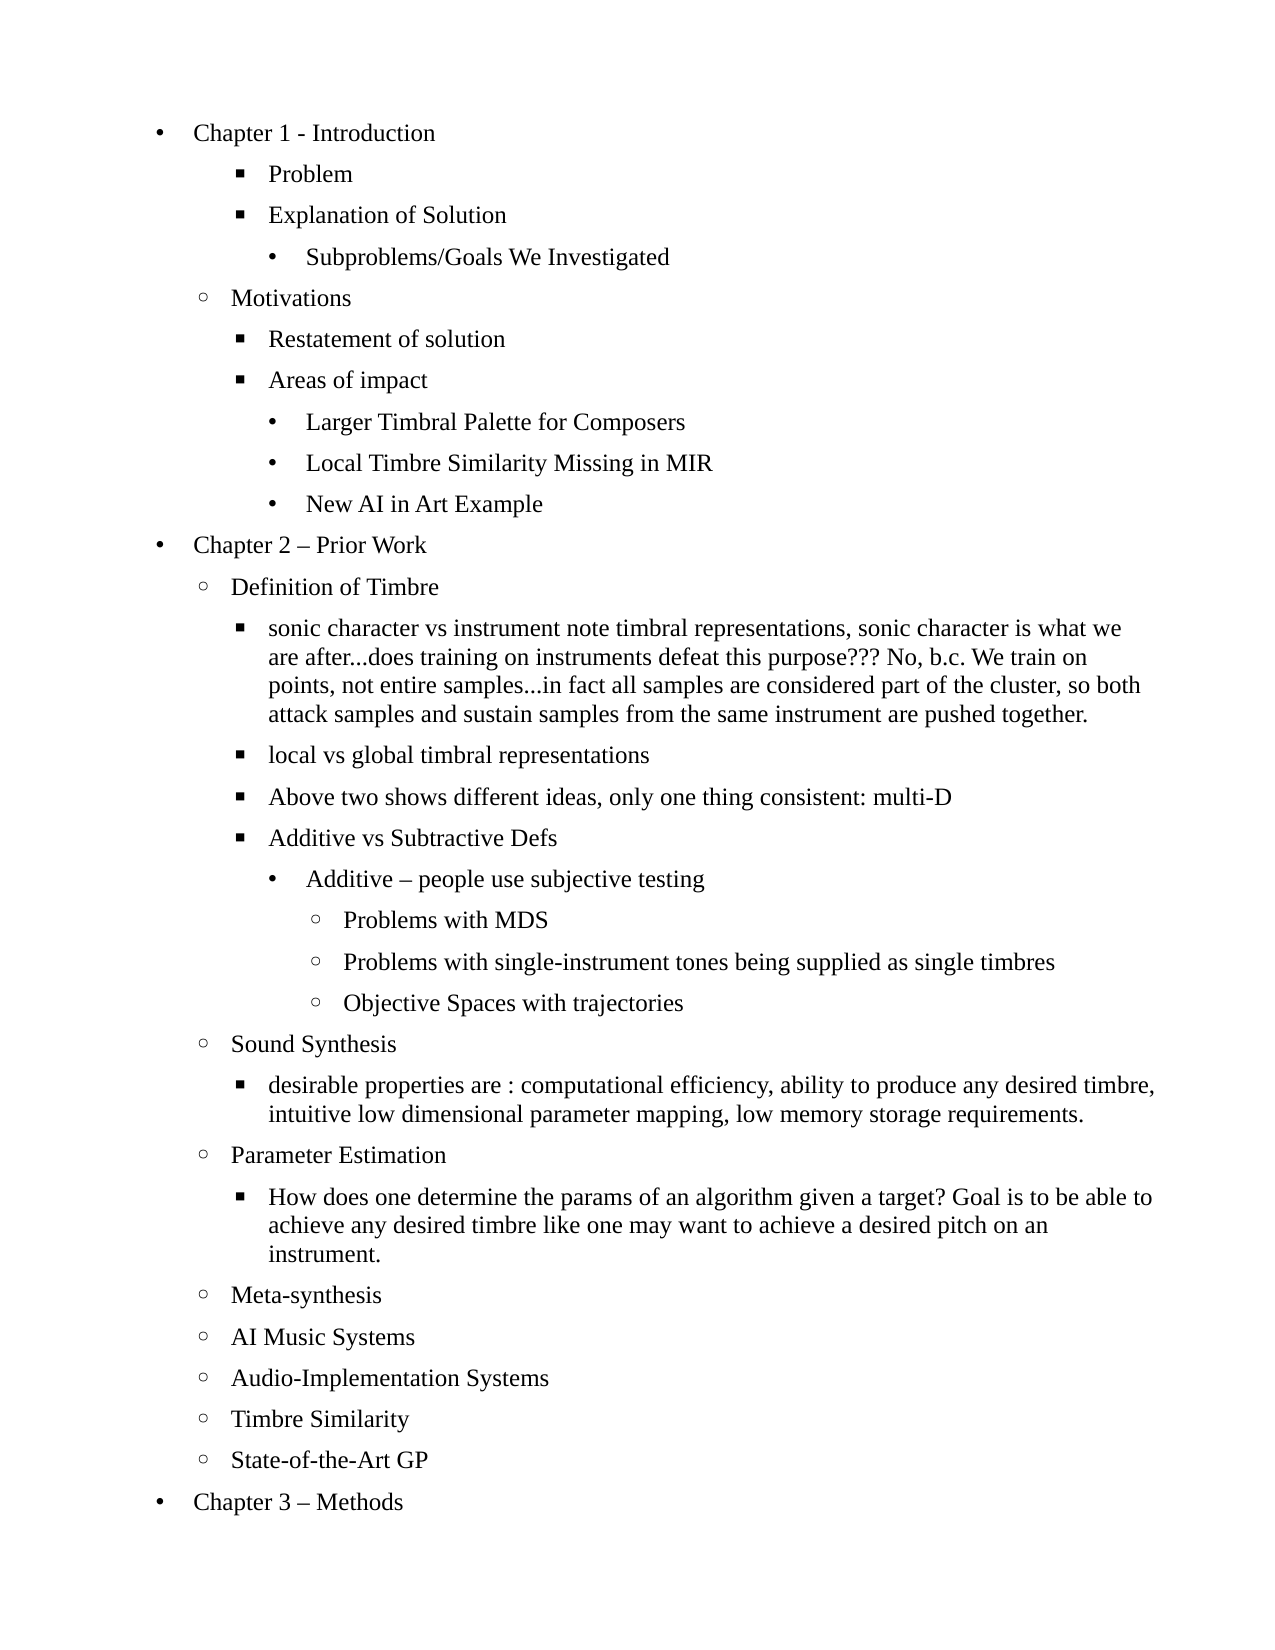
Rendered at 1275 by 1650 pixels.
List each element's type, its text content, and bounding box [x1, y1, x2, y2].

list Areas of impact [231, 366, 1157, 394]
list Larger Timbral Palette for Composers [268, 407, 1157, 436]
list Sound Synthesis [193, 1029, 1157, 1058]
list local vs global timbral representations [231, 741, 1157, 769]
list Additive vs Subtractive Defs [231, 823, 1157, 852]
list How does one determine the params of an algorithm given a target? Goal is to be able to achieve any desired timbre like one may want to achieve a desired pitch on an instrument. [231, 1182, 1157, 1268]
list State-of-the-Art GP [193, 1446, 1157, 1474]
list Problem [231, 159, 1157, 188]
list desirable properties are : computational efficiency, ability to produce any desired timbre, intuitive low dimensional parameter mapping, low memory storage requirements. [231, 1071, 1157, 1128]
list Problems with single-instrument tones being supplied as single timbres [306, 947, 1157, 976]
list AI Music Systems [193, 1322, 1157, 1351]
list Restatement of solution [231, 324, 1157, 353]
list sonic character vs instrument note timbral representations, sonic character is what we are after...does training on instruments defeat this purpose??? No, b.c. We train on points, not entire samples...in fact all samples are considered part of the cluster, so both attack samples and sustain samples from the same instrument are pushed together. [231, 613, 1157, 728]
list Objective Spaces with trajectories [306, 988, 1157, 1017]
list Audio-Implementation Systems [193, 1363, 1157, 1392]
list Motivations [193, 283, 1157, 312]
list Chapter 1 - Introduction [156, 118, 1157, 147]
list Problems with MDS [306, 906, 1157, 934]
list Subproblems/Goals We Investigated [268, 242, 1157, 271]
list Meta-synthesis [193, 1281, 1157, 1309]
list New AI in Art Example [268, 489, 1157, 518]
list Definition of Timbre [193, 572, 1157, 601]
list Timbre Similarity [193, 1404, 1157, 1433]
list Local Timbre Similarity Missing in MIR [268, 448, 1157, 477]
list Parameter Estimation [193, 1141, 1157, 1169]
list Additive – people use subjective testing [268, 864, 1157, 893]
list Chapter 3 – Methods [156, 1487, 1157, 1516]
list Chapter 2 – Prior Work [156, 531, 1157, 559]
list Explanation of Solution [231, 201, 1157, 229]
list Above two shows different ideas, only one thing consistent: multi-D [231, 782, 1157, 811]
